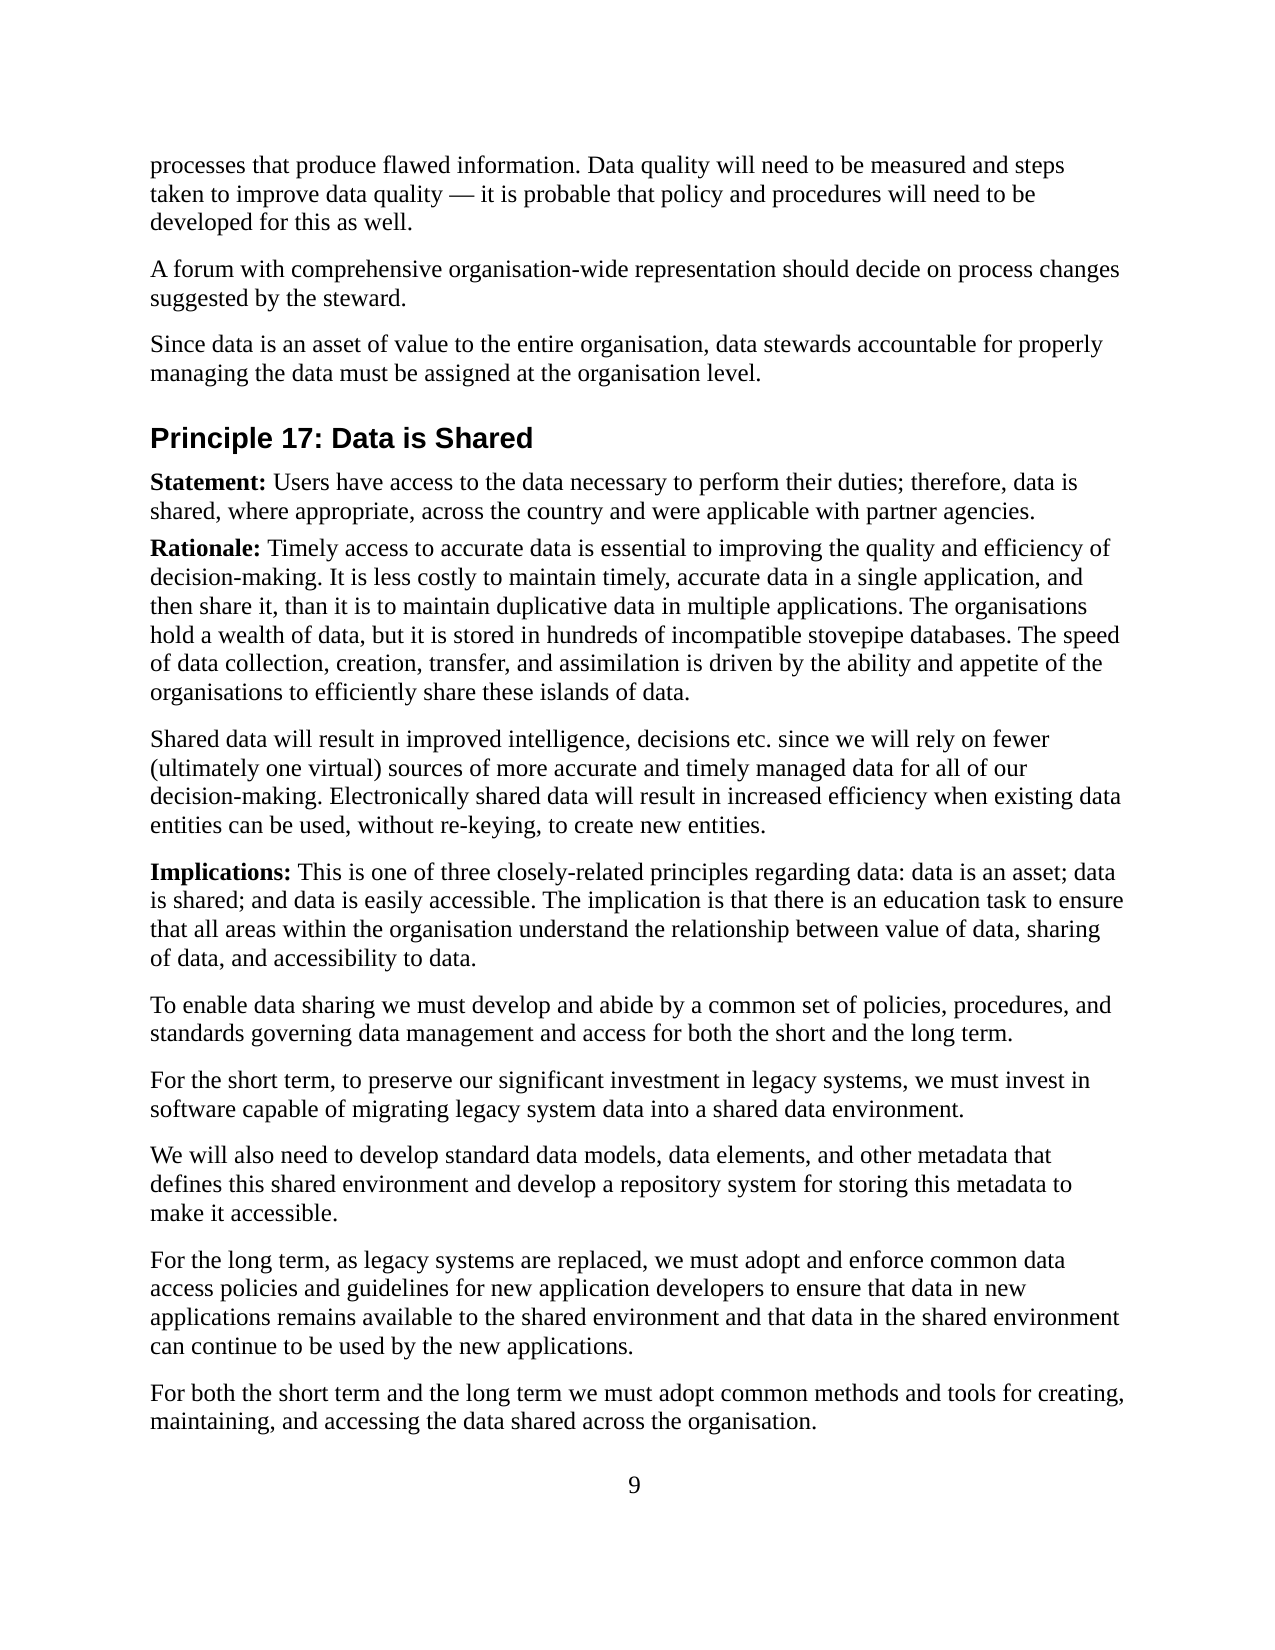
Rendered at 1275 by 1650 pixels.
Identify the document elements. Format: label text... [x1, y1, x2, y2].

text Rationale: Timely access to accurate data is essential to improving the quality and efficiency of decision-making. It is less costly to maintain timely, accurate data in a single application, and then share it, than it is to maintain duplicative data in multiple applications. The organisations hold a wealth of data, but it is stored in hundreds of incompatible stovepipe databases. The speed of data collection, creation, transfer, and assimilation is driven by the ability and appetite of the organisations to efficiently share these islands of data. [150, 533, 1125, 706]
text A forum with comprehensive organisation-wide representation should decide on process changes suggested by the steward. [150, 254, 1125, 312]
text We will also need to develop standard data models, data elements, and other metadata that defines this shared environment and develop a repository system for storing this metadata to make it accessible. [150, 1141, 1125, 1227]
text Shared data will result in improved intelligence, decisions etc. since we will rely on fewer (ultimately one virtual) sources of more accurate and timely managed data for all of our decision-making. Electronically shared data will result in increased efficiency when existing data entities can be used, without re-keying, to create new entities. [150, 724, 1125, 839]
text Statement: Users have access to the data necessary to perform their duties; therefore, data is shared, where appropriate, across the country and were applicable with partner agencies. [150, 467, 1125, 524]
text processes that produce flawed information. Data quality will need to be measured and steps taken to improve data quality — it is probable that policy and procedures will need to be developed for this as well. [150, 150, 1125, 236]
subtitle Principle 17: Data is Shared [150, 421, 1125, 454]
text For the long term, as legacy systems are replaced, we must adopt and enforce common data access policies and guidelines for new application developers to ensure that data in new applications remains available to the shared environment and that data in the shared environment can continue to be used by the new applications. [150, 1245, 1125, 1360]
text For the short term, to preserve our significant investment in legacy systems, we must invest in software capable of migrating legacy system data into a shared data environment. [150, 1065, 1125, 1123]
text Implications: This is one of three closely-related principles regarding data: data is an asset; data is shared; and data is easily accessible. The implication is that there is an education task to ensure that all areas within the organisation understand the relationship between value of data, sharing of data, and accessibility to data. [150, 857, 1125, 972]
text For both the short term and the long term we must adopt common methods and tools for creating, maintaining, and accessing the data shared across the organisation. [150, 1378, 1125, 1435]
text To enable data sharing we must develop and abide by a common set of policies, procedures, and standards governing data management and access for both the short and the long term. [150, 990, 1125, 1047]
text Since data is an asset of value to the entire organisation, data stewards accountable for properly managing the data must be assigned at the organisation level. [150, 329, 1125, 387]
